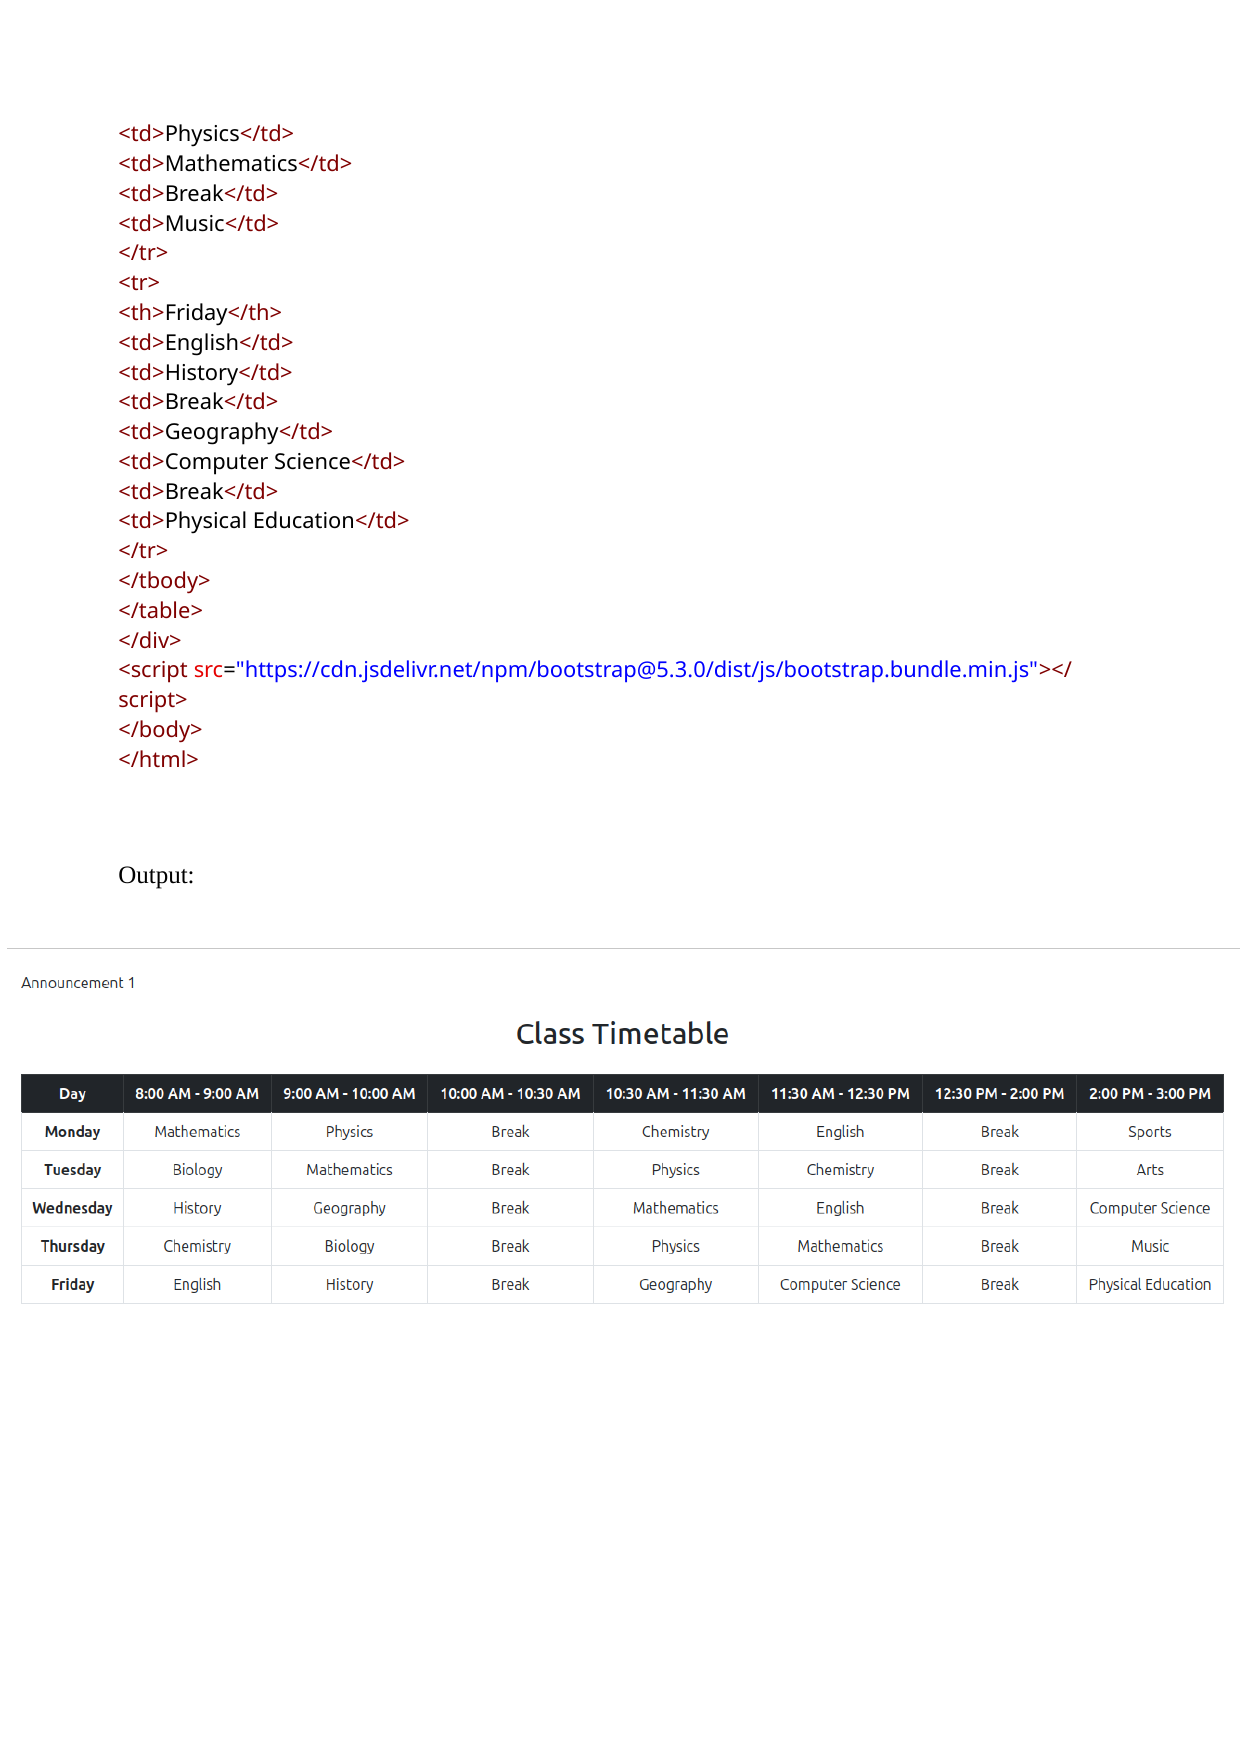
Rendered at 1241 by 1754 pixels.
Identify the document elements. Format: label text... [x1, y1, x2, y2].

text <td>Music</td> [118, 207, 1122, 237]
text <td>Computer Science</td> [118, 446, 1122, 476]
text </table> [118, 595, 1122, 624]
text <td>Break</td> [118, 386, 1122, 416]
text Output: [118, 860, 1122, 888]
text </div> [118, 624, 1122, 654]
text <tr> [118, 267, 1122, 297]
text <td>Mathematics</td> [118, 148, 1122, 178]
text </tr> [118, 535, 1122, 565]
text </tr> [118, 237, 1122, 267]
text <td>Physics</td> [118, 118, 1122, 148]
text <td>Geography</td> [118, 416, 1122, 446]
text <td>Break</td> [118, 476, 1122, 505]
text <td>Physical Education</td> [118, 505, 1122, 535]
text <td>History</td> [118, 356, 1122, 386]
text <th>Friday</th> [118, 297, 1122, 327]
text <td>English</td> [118, 327, 1122, 356]
text </tbody> [118, 565, 1122, 595]
text <td>Break</td> [118, 178, 1122, 207]
text <script src="https://cdn.jsdelivr.net/npm/bootstrap@5.3.0/dist/js/bootstrap.bundle.min.js"></script> [118, 654, 1122, 714]
picture [7, 947, 1240, 1387]
text </body> [118, 714, 1122, 744]
text </html> [118, 744, 1122, 773]
